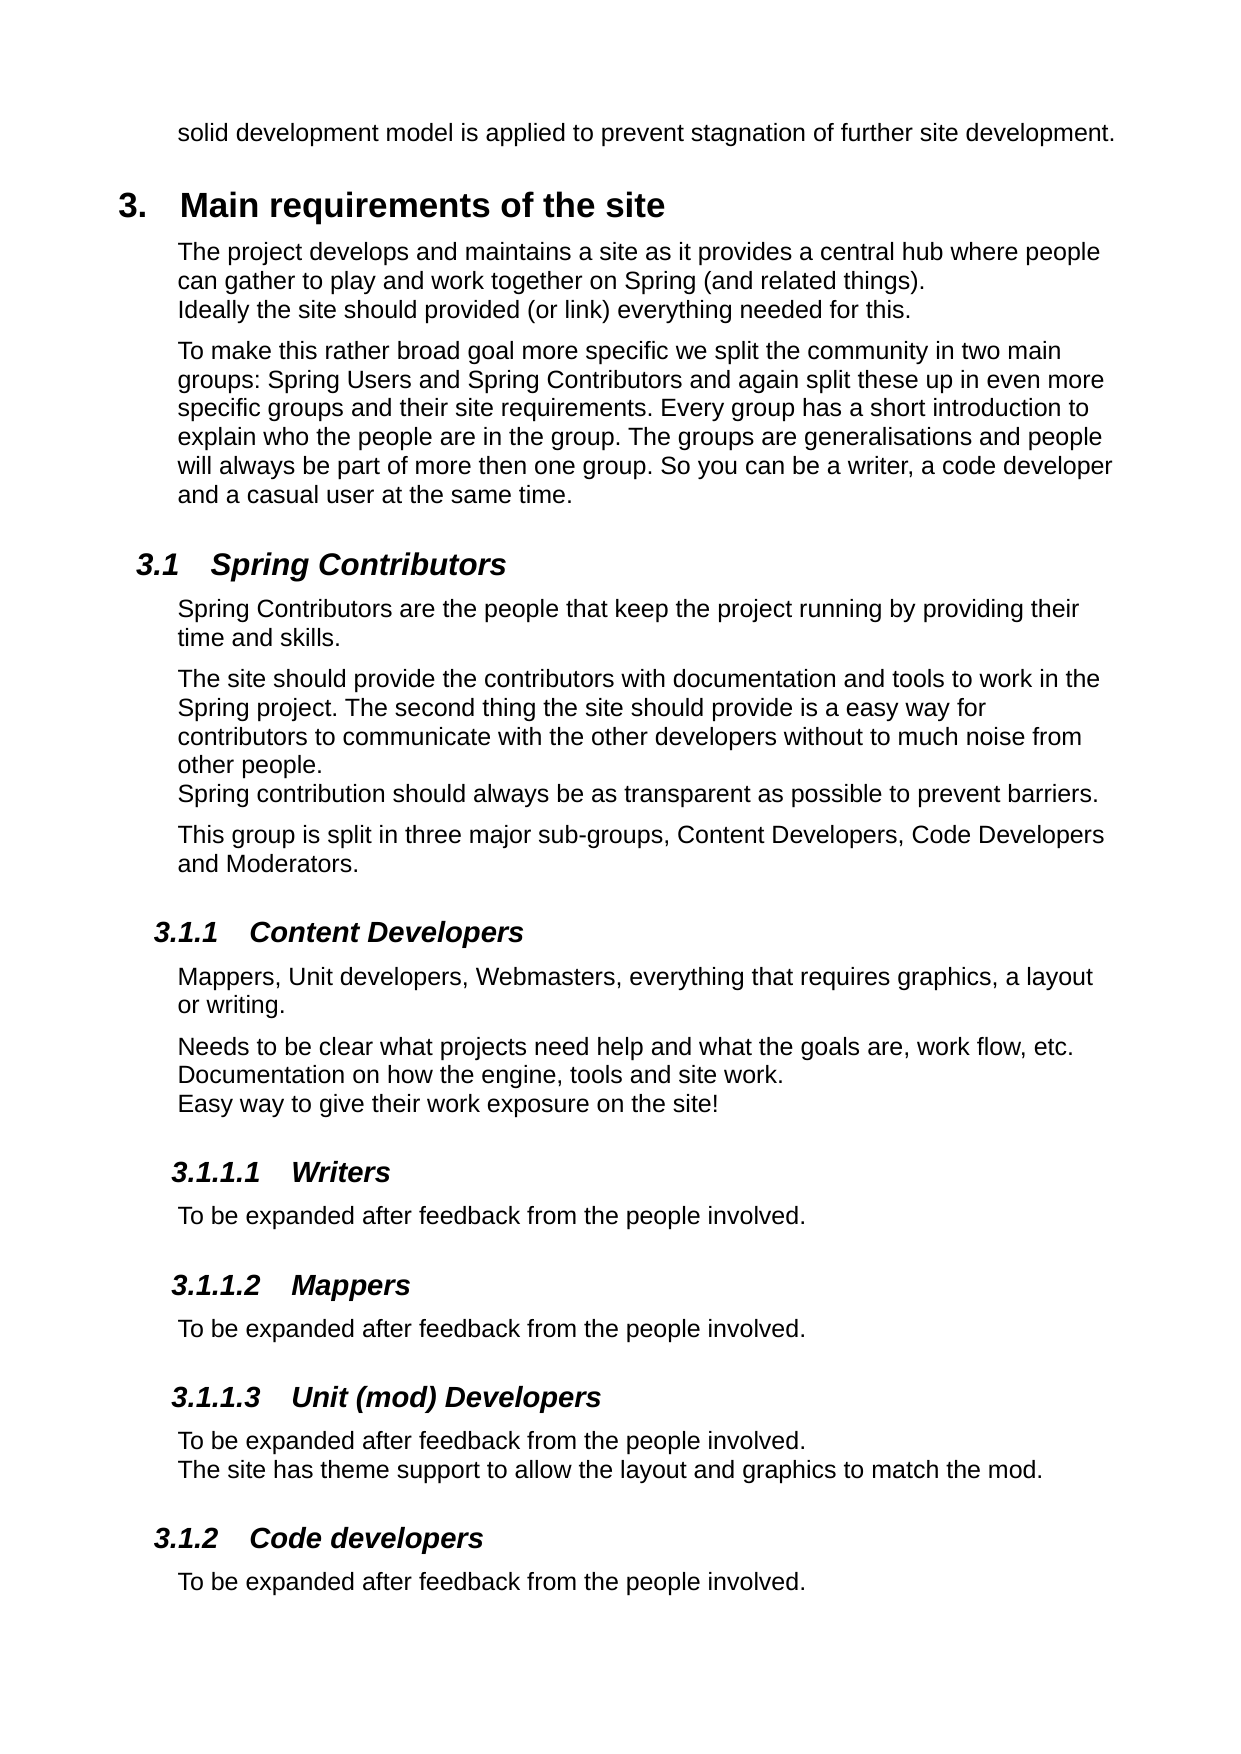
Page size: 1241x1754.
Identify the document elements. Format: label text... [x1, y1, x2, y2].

subtitle Mappers [145, 1268, 1122, 1301]
subtitle Spring Contributors [127, 546, 1122, 582]
text To be expanded after feedback from the people involved. [177, 1567, 1122, 1596]
text This group is split in three major sub-groups, Content Developers, Code Developers and Moderators. [177, 821, 1122, 878]
text solid development model is applied to prevent stagnation of further site development. [177, 118, 1122, 147]
text To be expanded after feedback from the people involved. [177, 1314, 1122, 1342]
text Mappers, Unit developers, Webmasters, everything that requires graphics, a layout or writing. [177, 962, 1122, 1019]
text To be expanded after feedback from the people involved. The site has theme support to allow the layout and graphics to match the mod. [177, 1426, 1122, 1483]
text Needs to be clear what projects need help and what the goals are, work flow, etc. Documentation on how the engine, tools and site work. Easy way to give their work exposure on the site! [177, 1032, 1122, 1118]
subtitle Unit (mod) Developers [145, 1380, 1122, 1413]
text To be expanded after feedback from the people involved. [177, 1201, 1122, 1230]
subtitle Main requirements of the site [118, 184, 1122, 224]
subtitle Code developers [136, 1521, 1122, 1554]
text The project develops and maintains a site as it provides a central hub where people can gather to play and work together on Spring (and related things). Ideally the site should provided (or link) everything needed for this. [177, 237, 1122, 323]
text The site should provide the contributors with documentation and tools to work in the Spring project. The second thing the site should provide is a easy way for contributors to communicate with the other developers without to much noise from other people. Spring contribution should always be as transparent as possible to prevent barriers. [177, 664, 1122, 808]
subtitle Content Developers [136, 916, 1122, 949]
subtitle Writers [145, 1155, 1122, 1189]
text Spring Contributors are the people that keep the project running by providing their time and skills. [177, 594, 1122, 652]
text To make this rather broad goal more specific we split the community in two main groups: Spring Users and Spring Contributors and again split these up in even more specific groups and their site requirements. Every group has a short introduction to explain who the people are in the group. The groups are generalisations and people will always be part of more then one group. So you can be a writer, a code developer and a casual user at the same time. [177, 336, 1122, 508]
